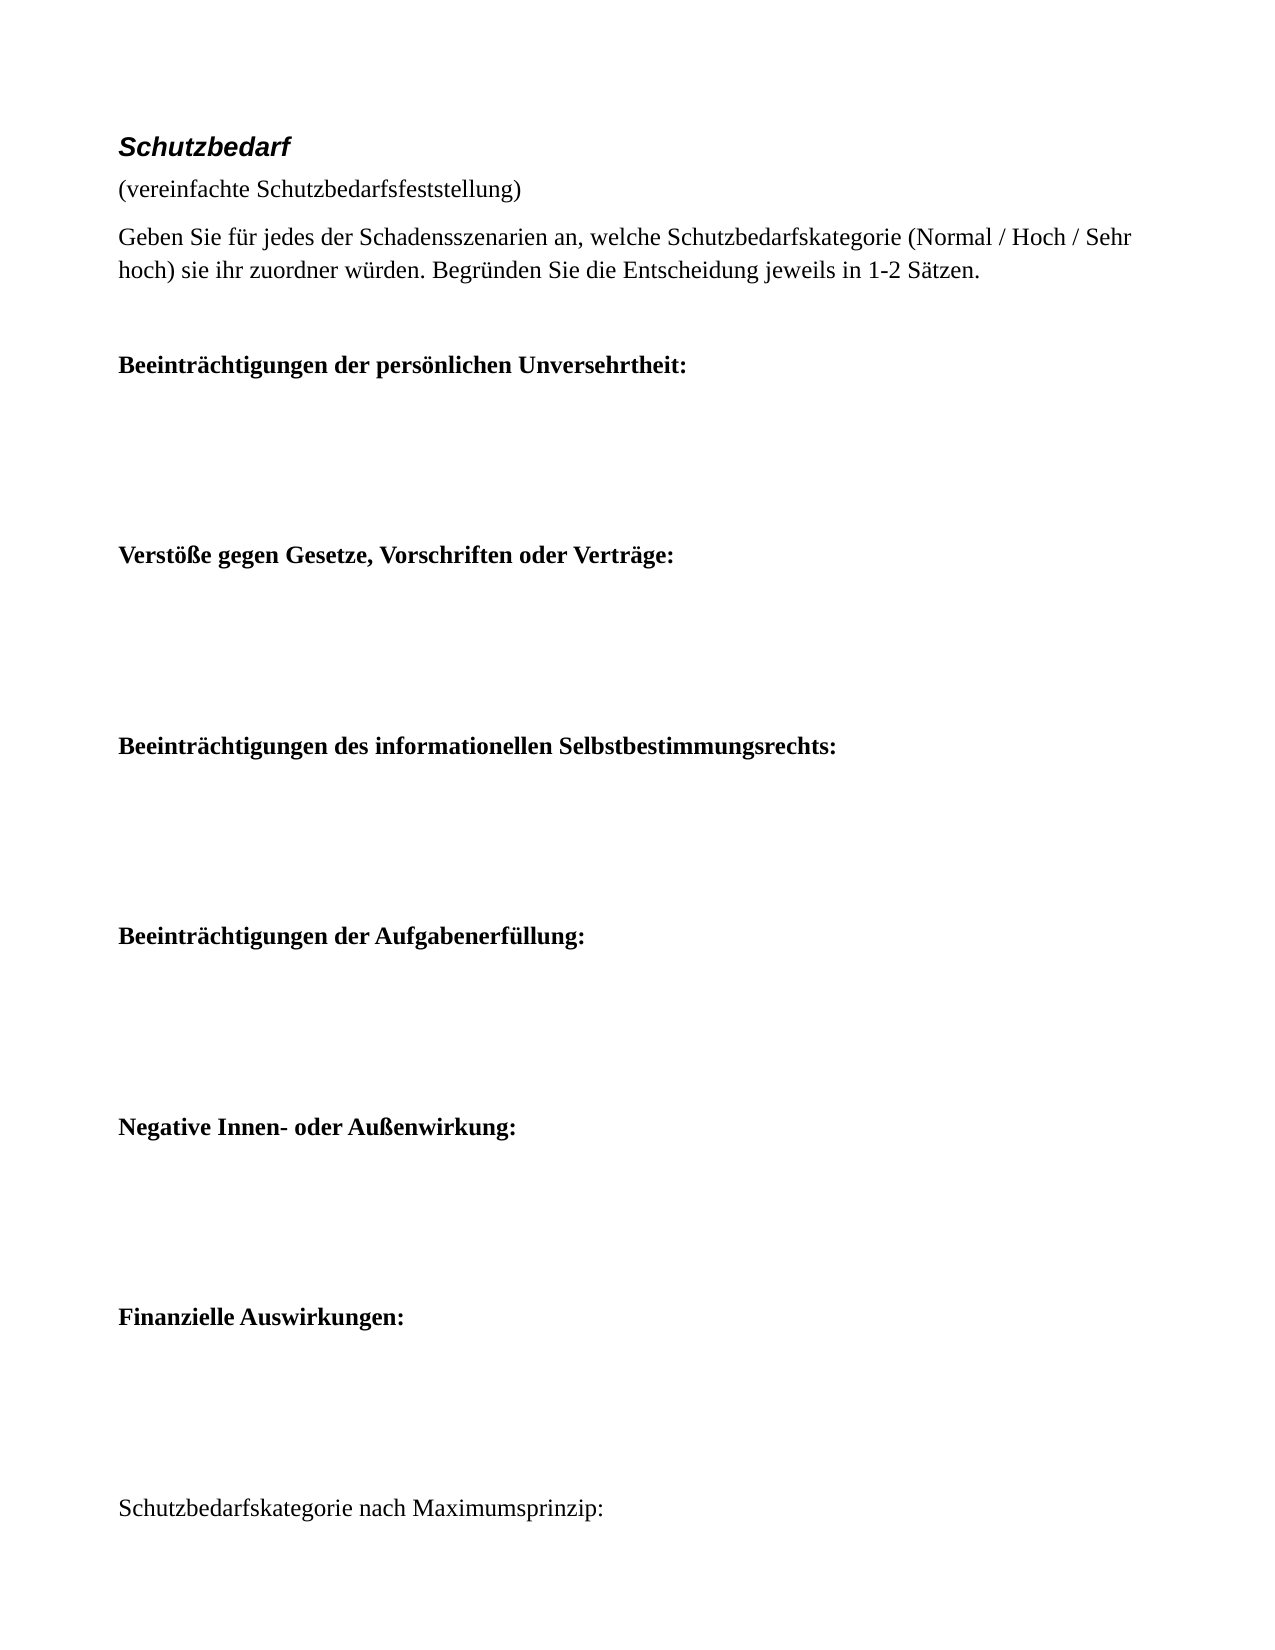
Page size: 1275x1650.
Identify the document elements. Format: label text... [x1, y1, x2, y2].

subtitle Schutzbedarf [118, 131, 1157, 162]
text Schutzbedarfskategorie nach Maximumsprinzip: [118, 1493, 1157, 1521]
text Verstöße gegen Gesetze, Vorschriften oder Verträge: [118, 541, 1157, 569]
text Negative Innen- oder Außenwirkung: [118, 1112, 1157, 1141]
text Beeinträchtigungen des informationellen Selbstbestimmungsrechts: [118, 731, 1157, 760]
text Finanzielle Auswirkungen: [118, 1302, 1157, 1331]
text Beeinträchtigungen der Aufgabenerfüllung: [118, 921, 1157, 950]
text Geben Sie für jedes der Schadensszenarien an, welche Schutzbedarfskategorie (Normal / Hoch / Sehr hoch) sie ihr zuordner würden. Begründen Sie die Entscheidung jeweils in 1-2 Sätzen. [118, 222, 1157, 284]
text (vereinfachte Schutzbedarfsfeststellung) [118, 174, 1157, 203]
text Beeinträchtigungen der persönlichen Unversehrtheit: [118, 350, 1157, 379]
